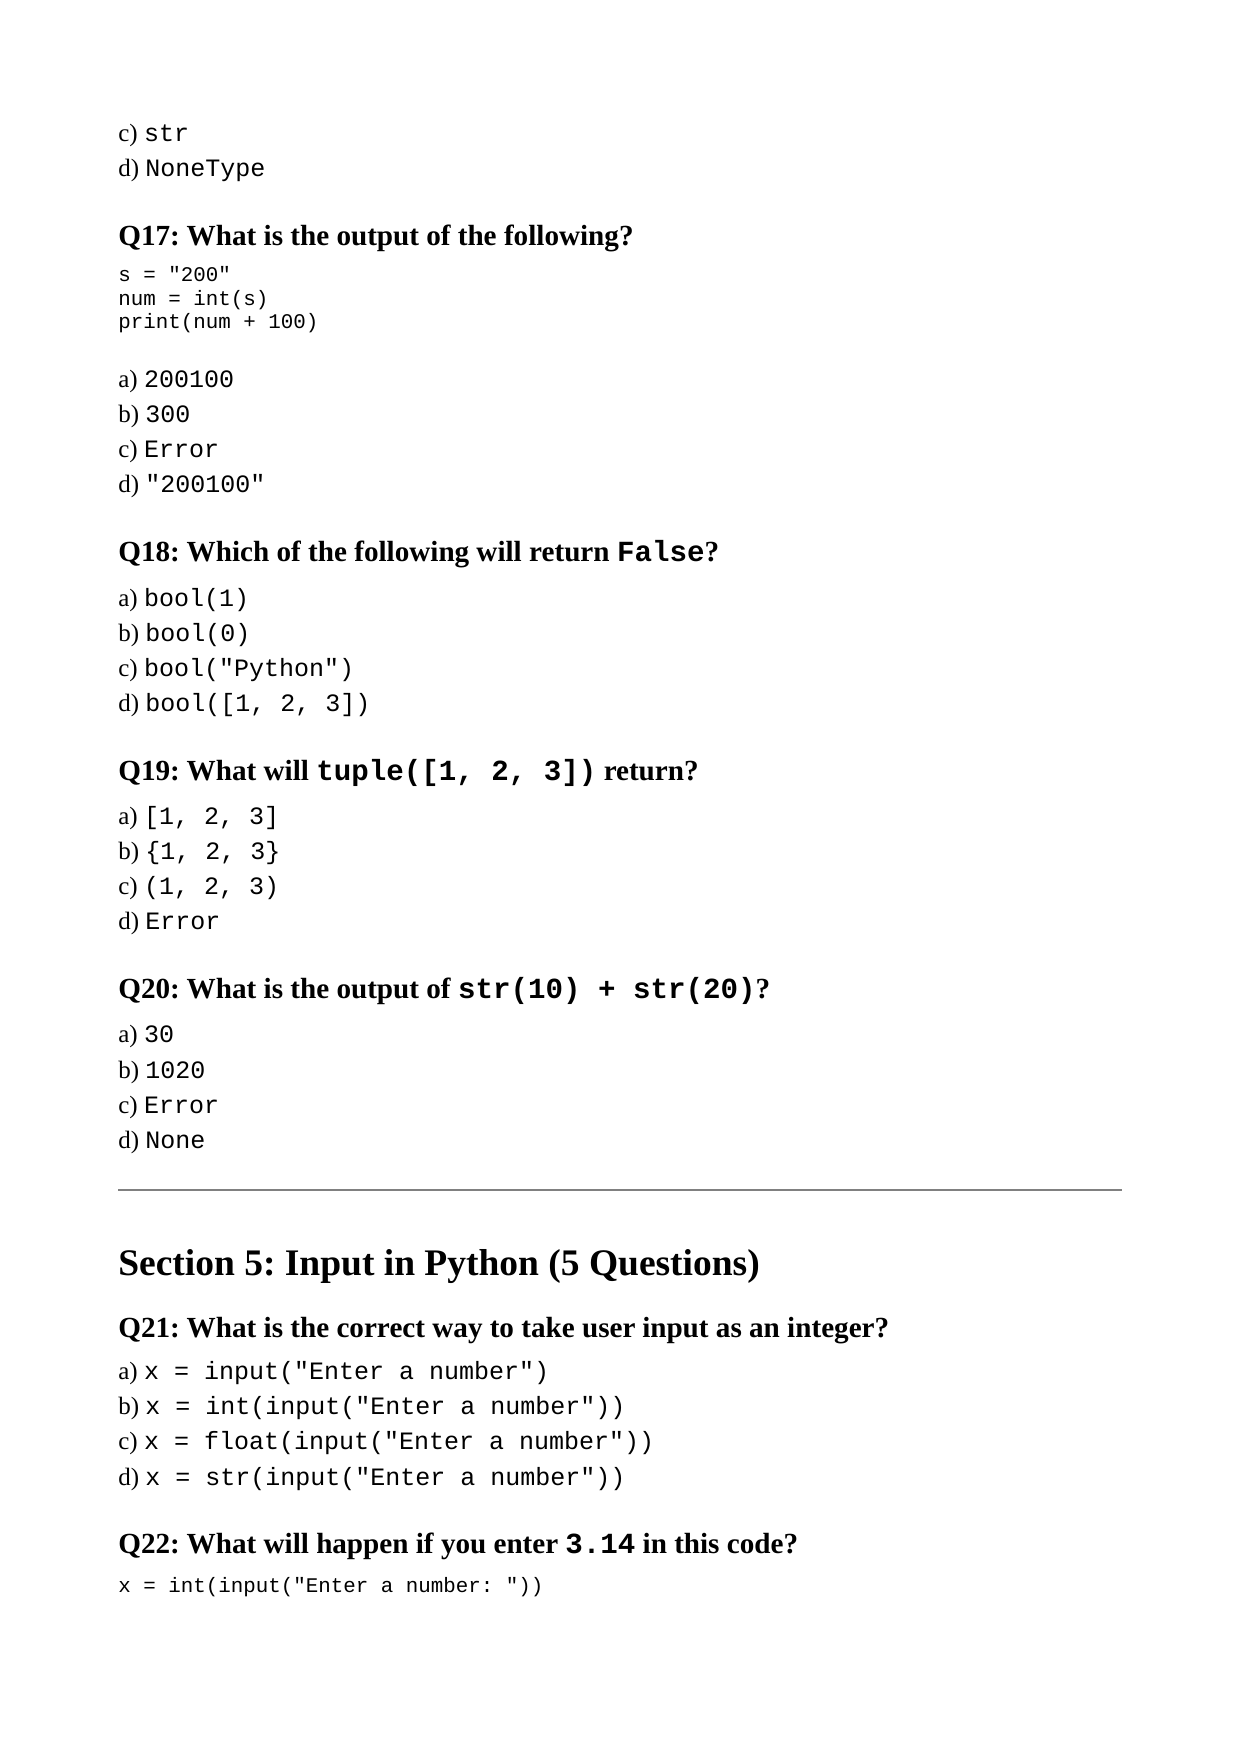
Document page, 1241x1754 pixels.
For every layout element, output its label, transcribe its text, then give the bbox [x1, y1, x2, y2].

text num = int(s) [118, 287, 1122, 311]
text a) bool(1) b) bool(0) c) bool("Python") d) bool([1, 2, 3]) [118, 583, 1122, 719]
subtitle Q22: What will happen if you enter 3.14 in this code? [118, 1526, 1122, 1562]
text print(num + 100) [118, 311, 1122, 335]
text s = "200" [118, 264, 1122, 287]
text a) 200100 b) 300 c) Error d) "200100" [118, 364, 1122, 500]
text a) 30 b) 1020 c) Error d) None [118, 1019, 1122, 1156]
text c) str d) NoneType [118, 118, 1122, 184]
text a) x = input("Enter a number") b) x = int(input("Enter a number")) c) x = float(input("Enter a number")) d) x = str(input("Enter a number")) [118, 1356, 1122, 1492]
subtitle Q18: Which of the following will return False? [118, 534, 1122, 570]
subtitle Q17: What is the output of the following? [118, 218, 1122, 251]
text a) [1, 2, 3] b) {1, 2, 3} c) (1, 2, 3) d) Error [118, 801, 1122, 937]
subtitle Q19: What will tuple([1, 2, 3]) return? [118, 753, 1122, 789]
text x = int(input("Enter a number: ")) [118, 1575, 1122, 1598]
subtitle Q21: What is the correct way to take user input as an integer? [118, 1310, 1122, 1344]
subtitle Q20: What is the output of str(10) + str(20)? [118, 971, 1122, 1007]
subtitle Section 5: Input in Python (5 Questions) [118, 1240, 1122, 1283]
